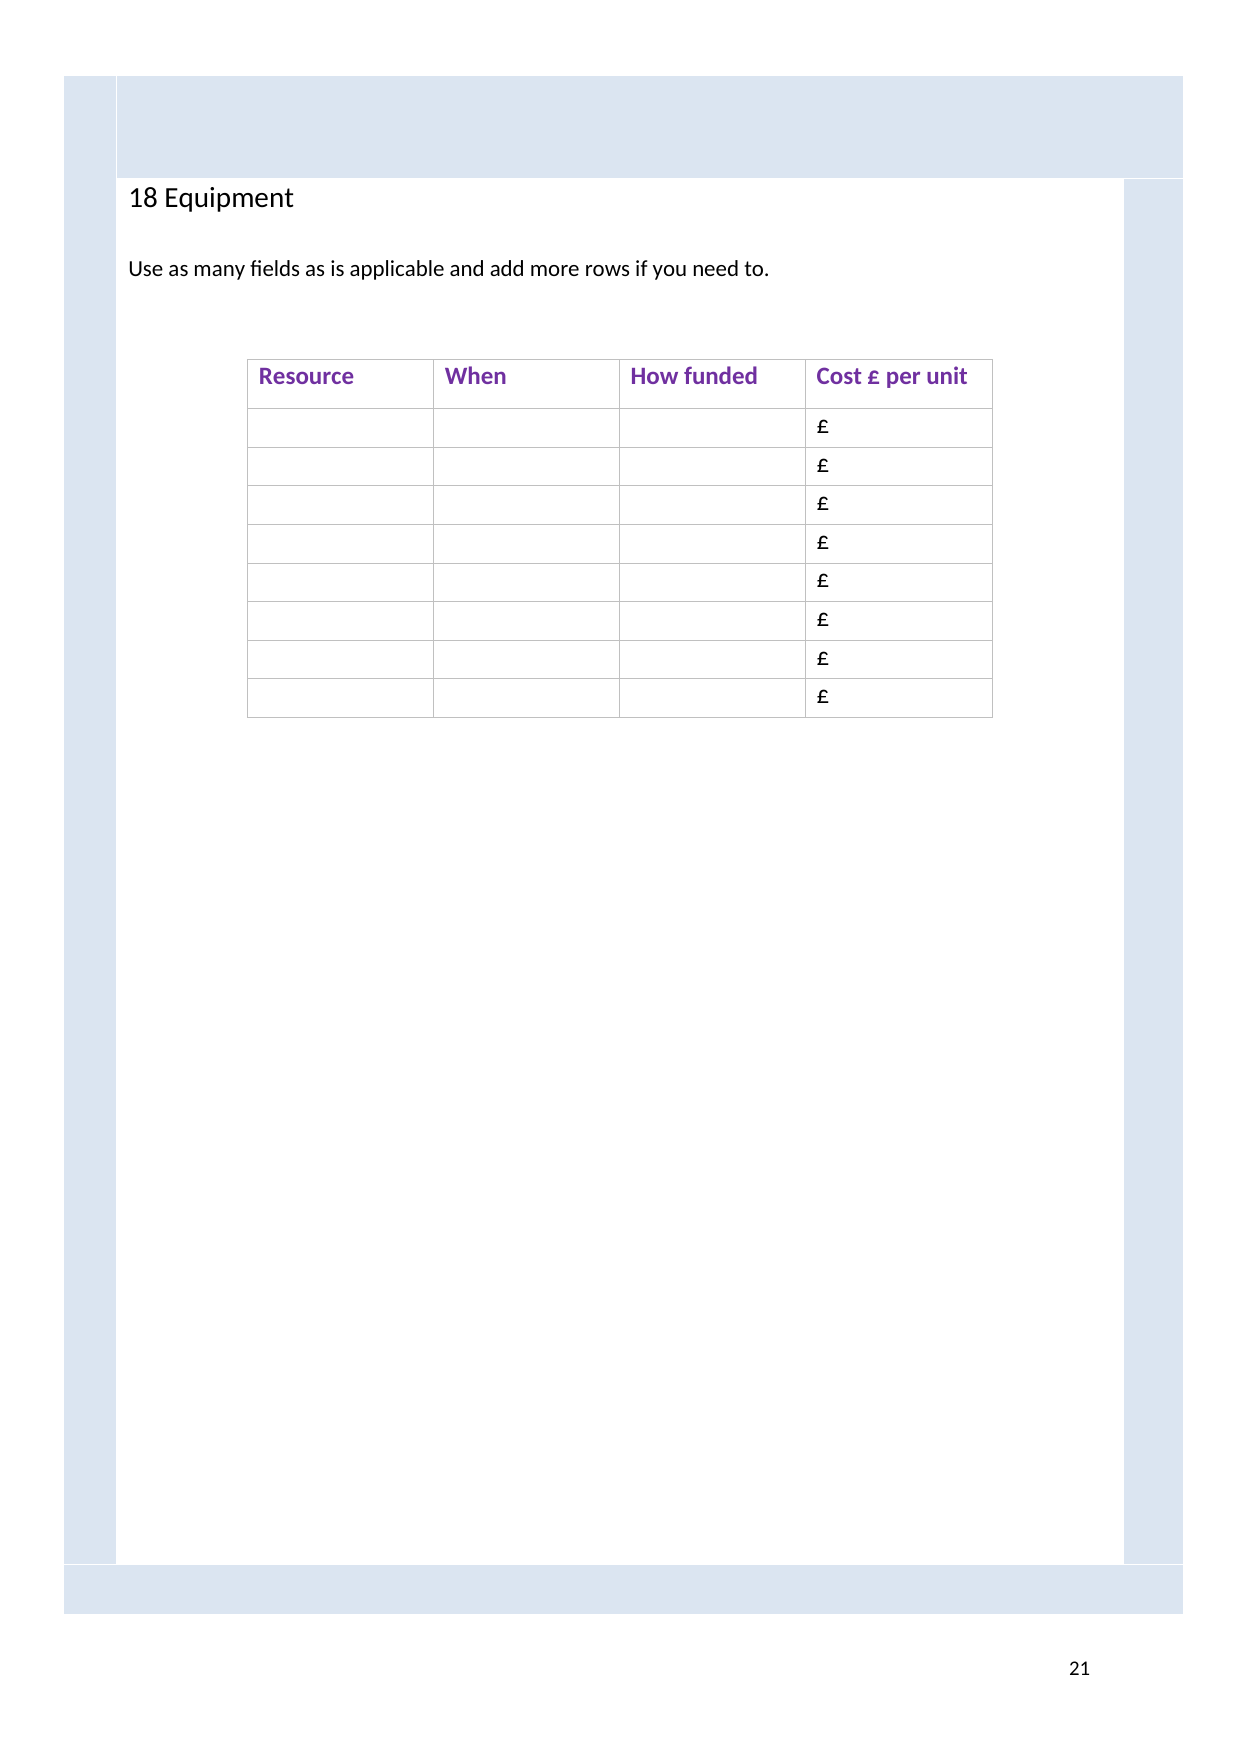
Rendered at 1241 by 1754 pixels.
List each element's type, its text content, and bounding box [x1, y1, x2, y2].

table_header Cost £ per unit [806, 360, 992, 408]
table_cell [620, 486, 805, 524]
table_header Resource [248, 360, 433, 408]
table_cell £ [806, 679, 992, 717]
table_cell [64, 1565, 1183, 1614]
table_cell [248, 564, 433, 601]
table_cell [64, 76, 116, 1564]
table_cell [620, 564, 805, 601]
table_cell [434, 525, 619, 562]
table_cell [1124, 179, 1183, 1564]
table_cell [434, 448, 619, 485]
table_cell £ [806, 564, 992, 601]
table_cell £ [806, 525, 992, 562]
table_cell [620, 448, 805, 485]
table_cell £ [806, 448, 992, 485]
table_cell [434, 409, 619, 447]
table_cell [248, 679, 433, 717]
table_cell [434, 564, 619, 601]
table_cell [434, 641, 619, 678]
table_cell 18 Equipment Use as many fields as is applicable and add more rows if you need to. [117, 179, 1123, 1564]
table_cell [434, 602, 619, 639]
table_cell [248, 525, 433, 562]
table_cell [434, 486, 619, 524]
table_cell [620, 602, 805, 639]
table_cell [248, 409, 433, 447]
table_cell [620, 641, 805, 678]
table_cell [248, 602, 433, 639]
table_header How funded [620, 360, 805, 408]
table_cell [248, 448, 433, 485]
table_cell £ [806, 409, 992, 447]
table_cell £ [806, 602, 992, 639]
table_cell [248, 486, 433, 524]
table_cell [248, 641, 433, 678]
table_cell £ [806, 641, 992, 678]
table_cell [620, 525, 805, 562]
table_cell [620, 409, 805, 447]
table_cell [434, 679, 619, 717]
table_cell [620, 679, 805, 717]
table_cell £ [806, 486, 992, 524]
table_header When [434, 360, 619, 408]
table_cell [117, 76, 1183, 178]
